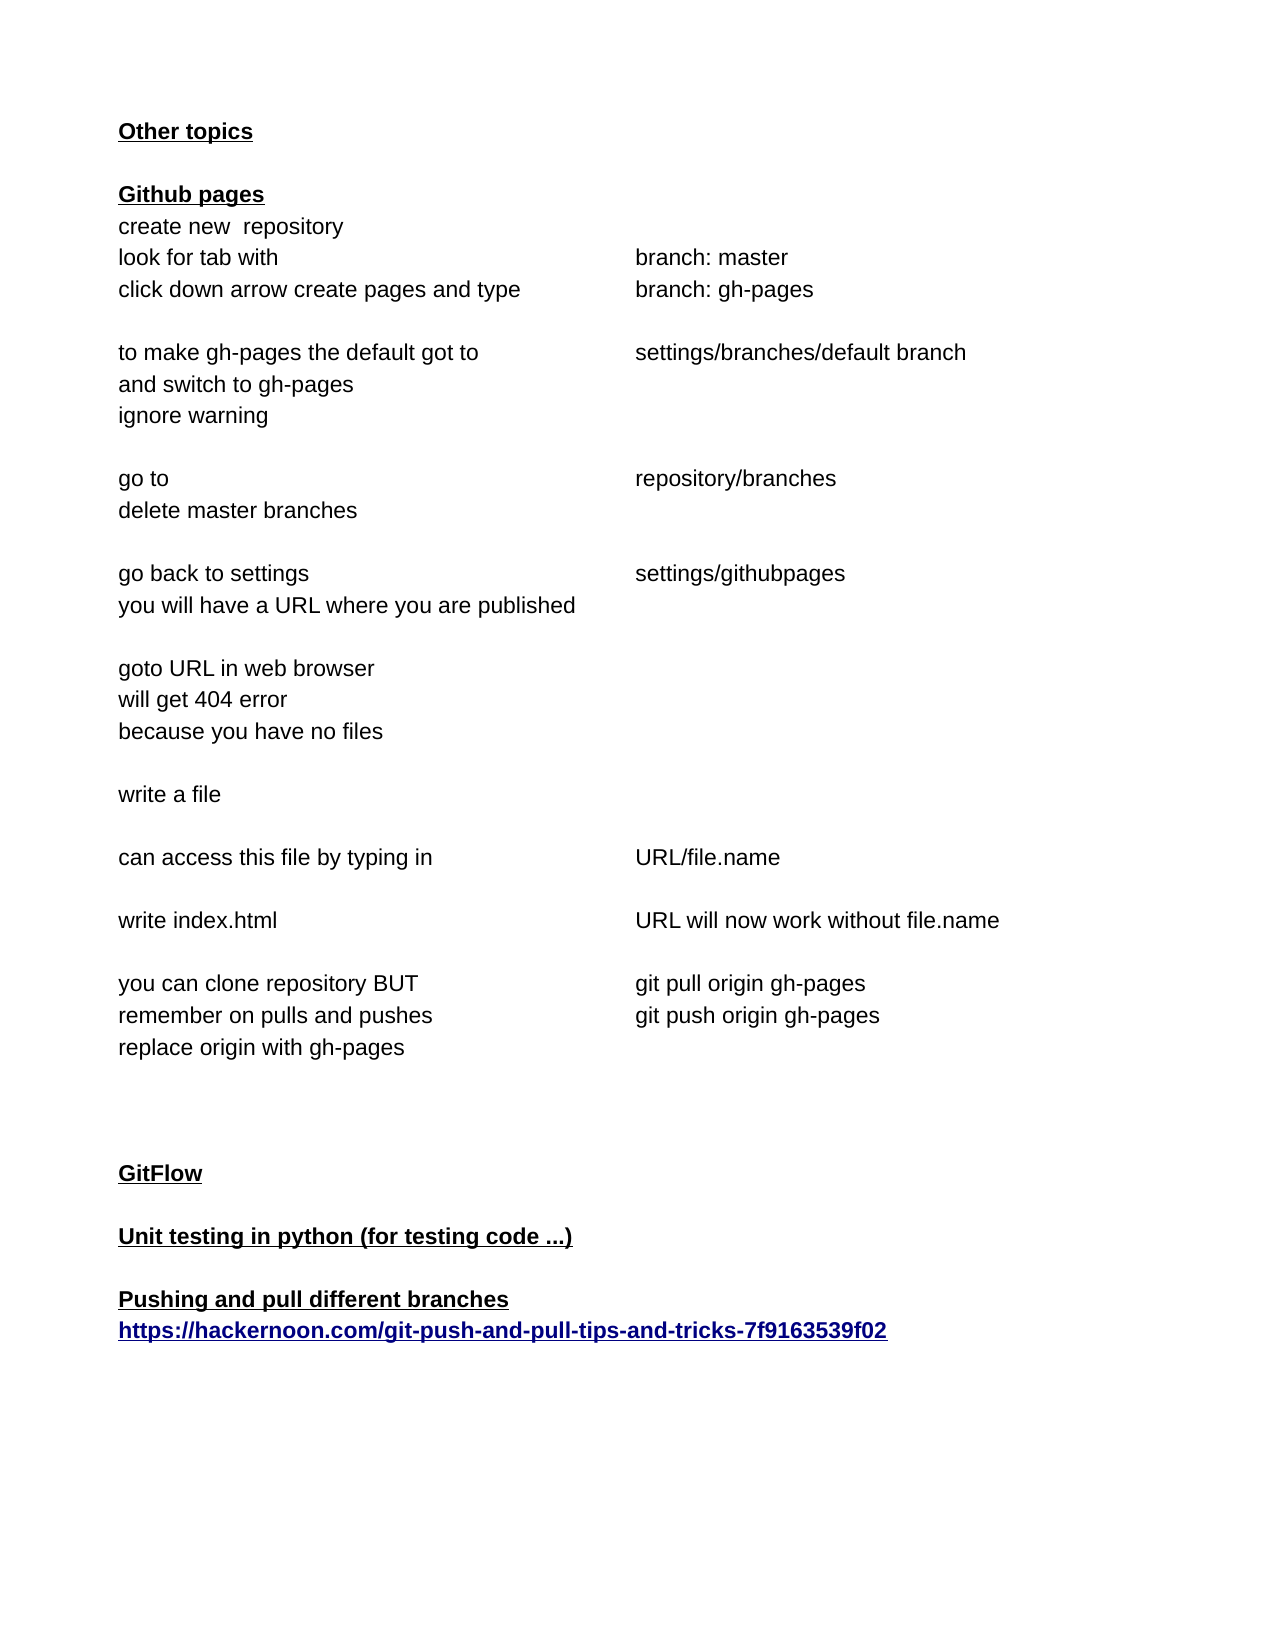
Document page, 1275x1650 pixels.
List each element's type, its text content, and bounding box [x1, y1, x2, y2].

text create new repository [118, 213, 1157, 239]
text goto URL in web browser [118, 655, 1157, 681]
text you can clone repository BUT git pull origin gh-pages [118, 970, 1157, 997]
text ignore warning [118, 402, 1157, 428]
text click down arrow create pages and type branch: gh-pages [118, 276, 1157, 302]
text because you have no files [118, 718, 1157, 744]
text remember on pulls and pushes git push origin gh-pages [118, 1002, 1157, 1028]
text GitFlow [118, 1160, 1157, 1186]
text Github pages [118, 181, 1157, 208]
text replace origin with gh-pages [118, 1033, 1157, 1060]
text go to repository/branches [118, 465, 1157, 492]
text write index.html URL will now work without file.name [118, 907, 1157, 933]
text delete master branches [118, 497, 1157, 523]
text and switch to gh-pages [118, 371, 1157, 397]
text write a file [118, 781, 1157, 807]
text Unit testing in python (for testing code ...) [118, 1223, 1157, 1249]
text go back to settings settings/githubpages [118, 560, 1157, 586]
text Pushing and pull different branches [118, 1286, 1157, 1312]
text will get 404 error [118, 686, 1157, 713]
text to make gh-pages the default got to settings/branches/default branch [118, 339, 1157, 365]
text https://hackernoon.com/git-push-and-pull-tips-and-tricks-7f9163539f02 [118, 1317, 1157, 1344]
text Other topics [118, 118, 1157, 144]
text can access this file by typing in URL/file.name [118, 844, 1157, 870]
text you will have a URL where you are published [118, 592, 1157, 618]
text look for tab with branch: master [118, 244, 1157, 271]
